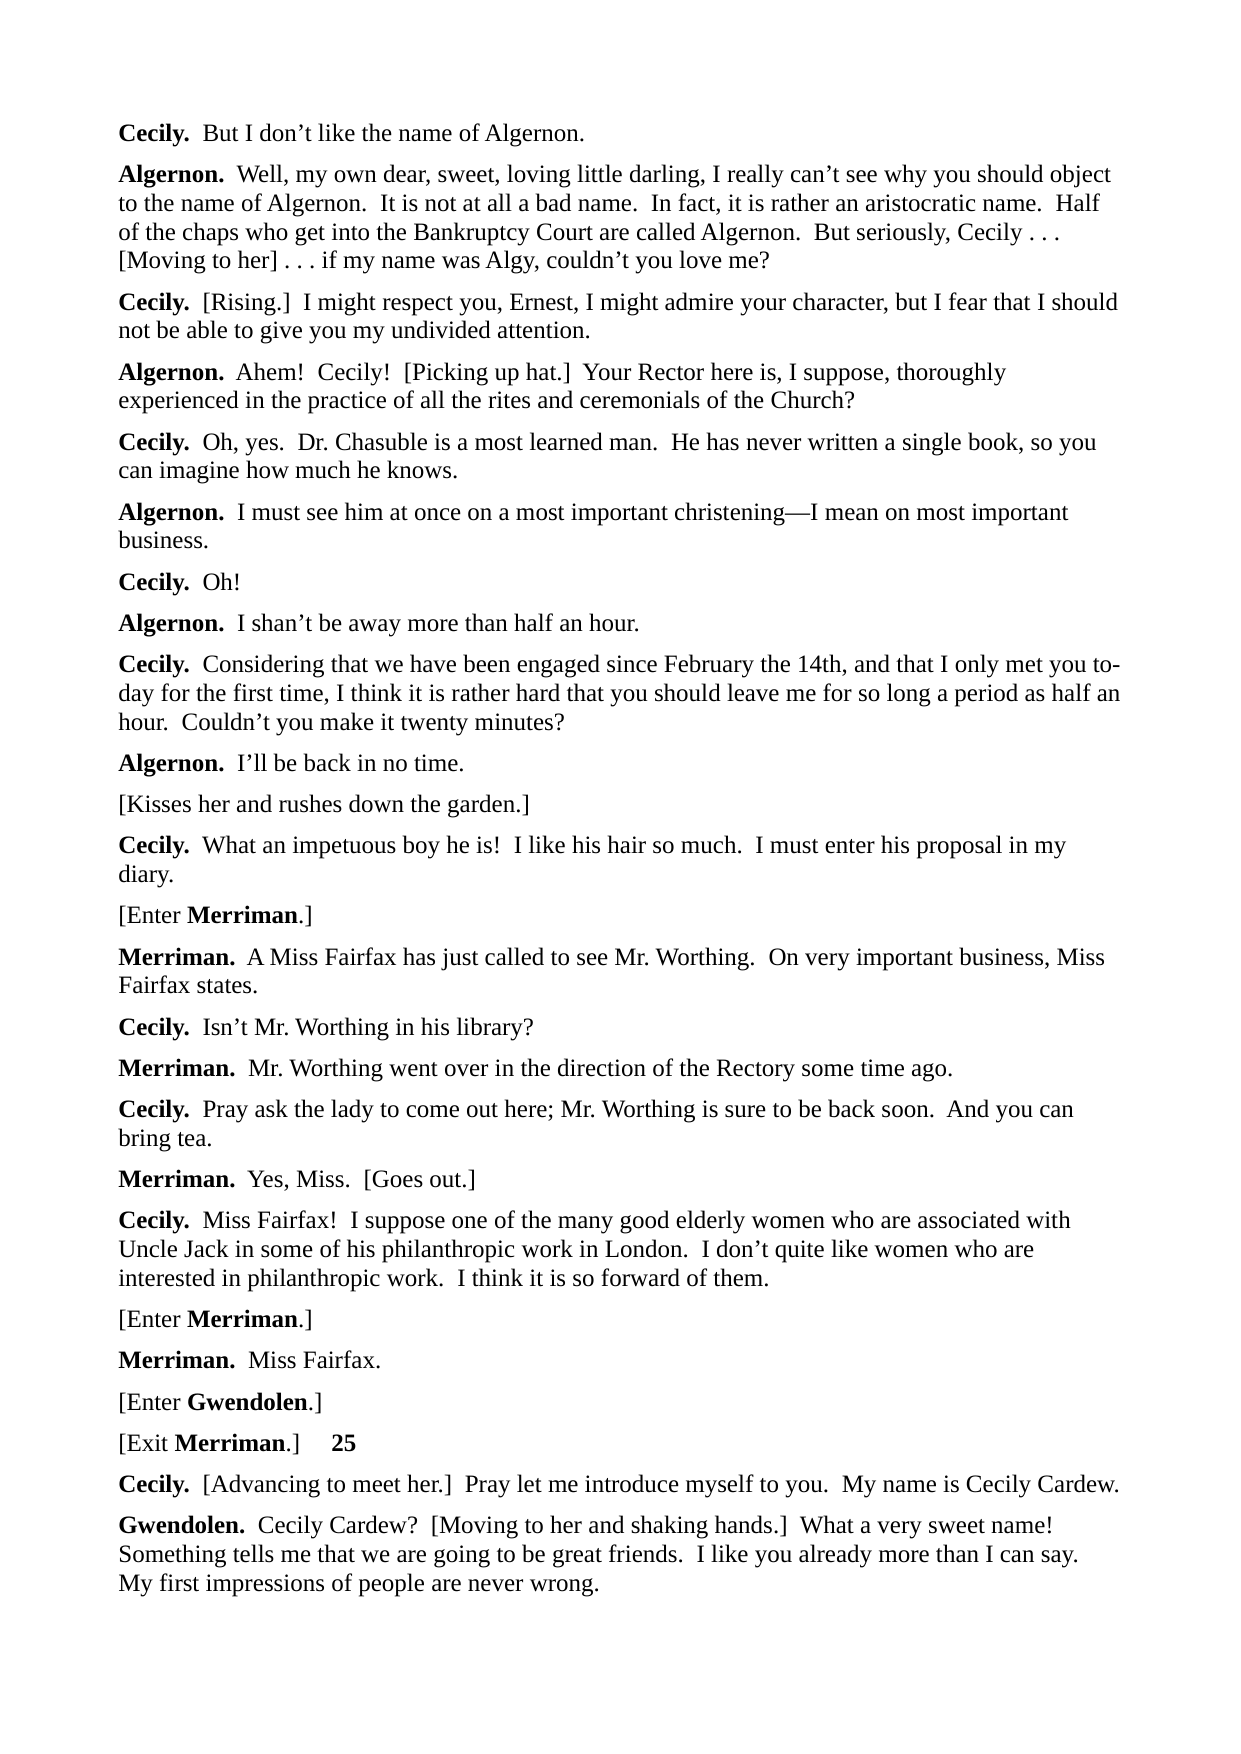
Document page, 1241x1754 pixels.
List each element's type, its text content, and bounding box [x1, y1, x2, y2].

text [Enter Merriman.] [118, 1304, 1122, 1333]
text Merriman. Yes, Miss. [Goes out.] [118, 1164, 1122, 1193]
text [Exit Merriman.] 25 [118, 1428, 1122, 1457]
text Algernon. I’ll be back in no time. [118, 748, 1122, 777]
text Algernon. I shan’t be away more than half an hour. [118, 608, 1122, 637]
text Cecily. Considering that we have been engaged since February the 14th, and that I only met you to-day for the first time, I think it is rather hard that you should leave me for so long a period as half an hour. Couldn’t you make it twenty minutes? [118, 649, 1122, 736]
text Merriman. A Miss Fairfax has just called to see Mr. Worthing. On very important business, Miss Fairfax states. [118, 942, 1122, 999]
text Cecily. Isn’t Mr. Worthing in his library? [118, 1012, 1122, 1041]
text [Enter Gwendolen.] [118, 1387, 1122, 1416]
text [Kisses her and rushes down the garden.] [118, 789, 1122, 818]
text Algernon. Ahem! Cecily! [Picking up hat.] Your Rector here is, I suppose, thoroughly experienced in the practice of all the rites and ceremonials of the Church? [118, 357, 1122, 414]
text Cecily. But I don’t like the name of Algernon. [118, 118, 1122, 147]
text Gwendolen. Cecily Cardew? [Moving to her and shaking hands.] What a very sweet name! Something tells me that we are going to be great friends. I like you already more than I can say. My first impressions of people are never wrong. [118, 1511, 1122, 1597]
text Merriman. Mr. Worthing went over in the direction of the Rectory some time ago. [118, 1053, 1122, 1082]
text Cecily. Oh, yes. Dr. Chasuble is a most learned man. He has never written a single book, so you can imagine how much he knows. [118, 427, 1122, 484]
text [Enter Merriman.] [118, 901, 1122, 929]
text Cecily. What an impetuous boy he is! I like his hair so much. I must enter his proposal in my diary. [118, 831, 1122, 888]
text Algernon. Well, my own dear, sweet, loving little darling, I really can’t see why you should object to the name of Algernon. It is not at all a bad name. In fact, it is rather an aristocratic name. Half of the chaps who get into the Bankruptcy Court are called Algernon. But seriously, Cecily . . . [Moving to her] . . . if my name was Algy, couldn’t you love me? [118, 159, 1122, 274]
text Cecily. Pray ask the lady to come out here; Mr. Worthing is sure to be back soon. And you can bring tea. [118, 1094, 1122, 1152]
text Algernon. I must see him at once on a most important christening—I mean on most important business. [118, 497, 1122, 554]
text Merriman. Miss Fairfax. [118, 1346, 1122, 1374]
text Cecily. Oh! [118, 567, 1122, 596]
text Cecily. Miss Fairfax! I suppose one of the many good elderly women who are associated with Uncle Jack in some of his philanthropic work in London. I don’t quite like women who are interested in philanthropic work. I think it is so forward of them. [118, 1206, 1122, 1292]
text Cecily. [Rising.] I might respect you, Ernest, I might admire your character, but I fear that I should not be able to give you my undivided attention. [118, 287, 1122, 344]
text Cecily. [Advancing to meet her.] Pray let me introduce myself to you. My name is Cecily Cardew. [118, 1469, 1122, 1498]
